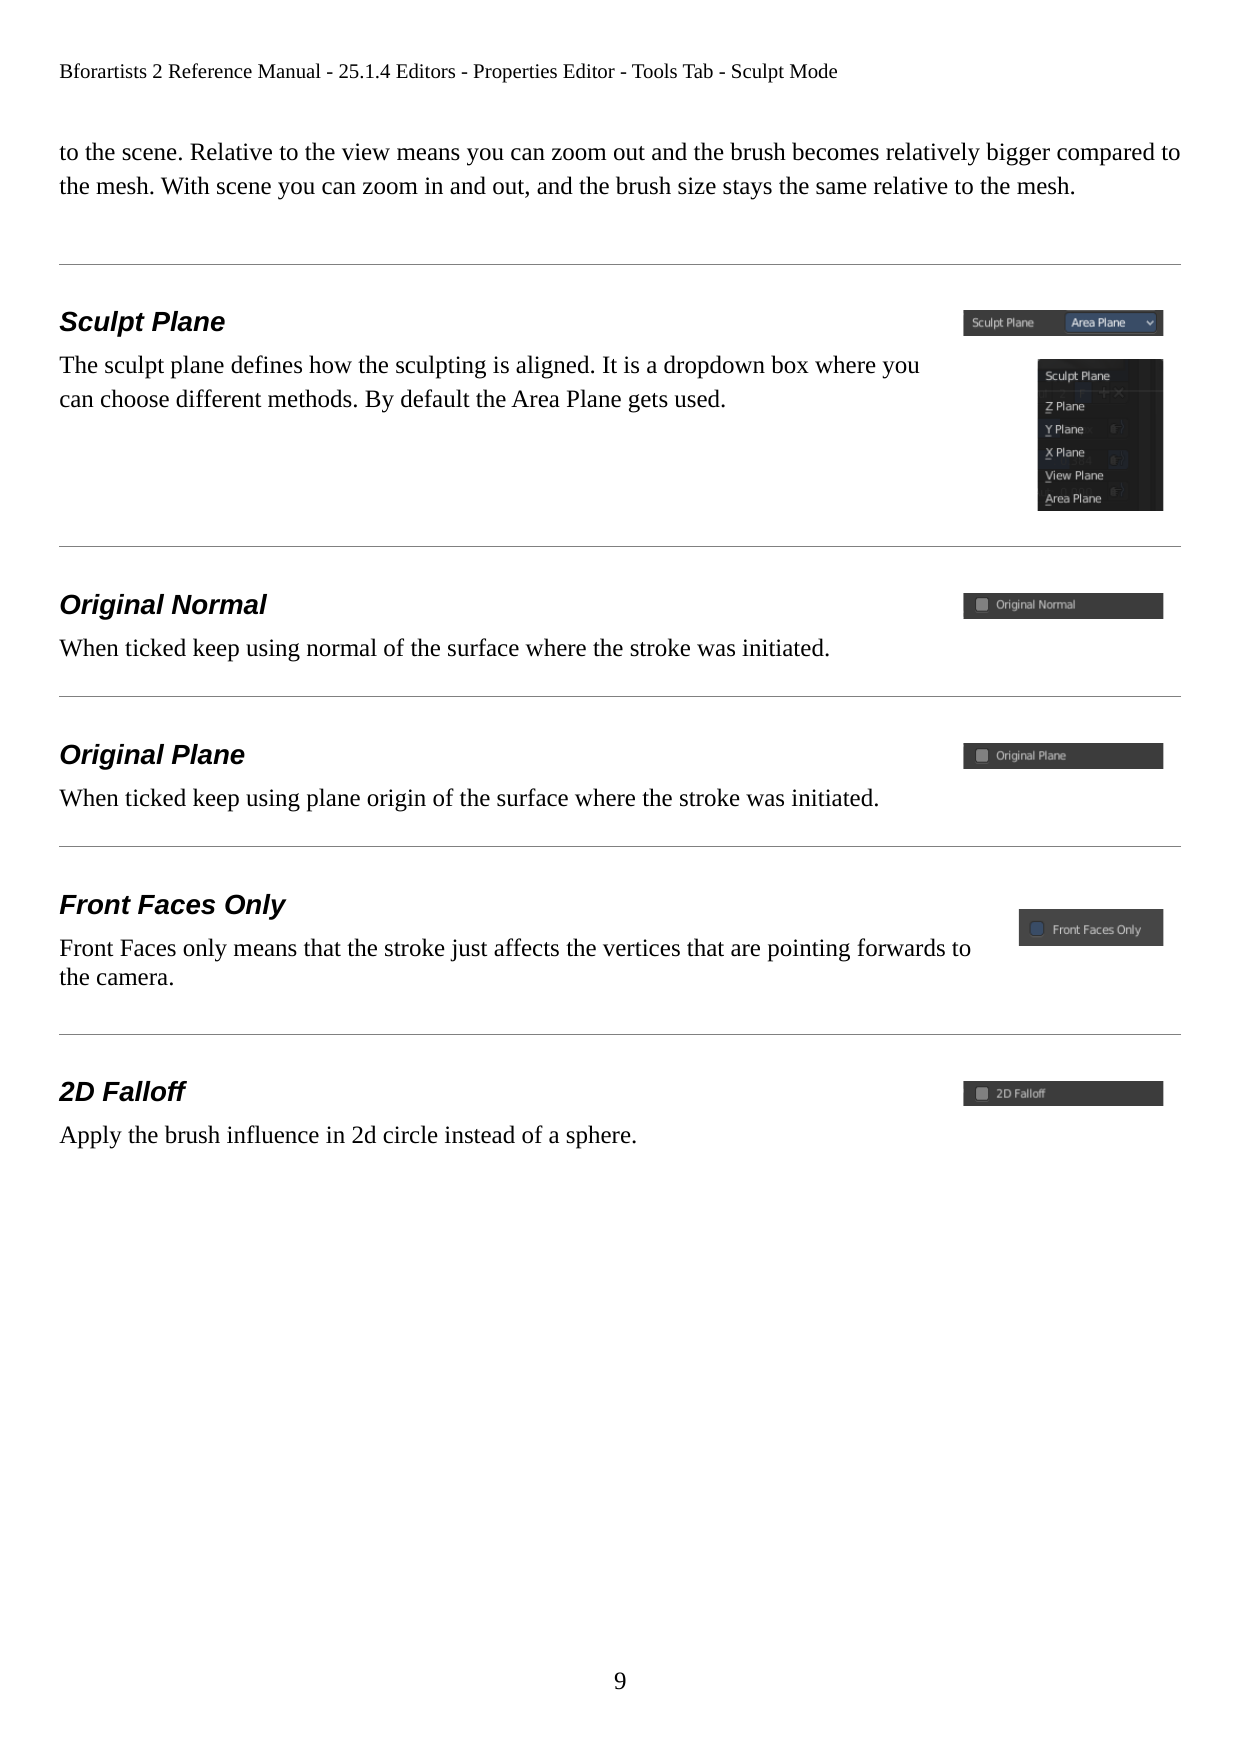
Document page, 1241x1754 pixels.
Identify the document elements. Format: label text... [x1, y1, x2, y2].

text The sculpt plane defines how the sculpting is aligned. It is a dropdown box where you can choose different methods. By default the Area Plane gets used. [59, 350, 1181, 413]
text to the scene. Relative to the view means you can zoom out and the brush becomes relatively bigger compared to the mesh. With scene you can zoom in and out, and the brush size stays the same relative to the mesh. [59, 137, 1181, 200]
picture [1037, 359, 1164, 511]
subtitle 2D Falloff [59, 1076, 1181, 1108]
picture [1018, 909, 1164, 946]
picture [963, 743, 1164, 769]
subtitle Sculpt Plane [59, 306, 1181, 337]
text Front Faces only means that the stroke just affects the vertices that are pointing forwards to the camera. [59, 933, 1181, 990]
picture [963, 593, 1164, 619]
subtitle Original Normal [59, 588, 1181, 620]
subtitle Original Plane [59, 738, 1181, 770]
text Apply the brush influence in 2d circle instead of a sphere. [59, 1120, 1181, 1149]
picture [963, 1081, 1164, 1106]
text When ticked keep using normal of the surface where the stroke was initiated. [59, 633, 1181, 661]
picture [963, 310, 1164, 336]
subtitle Front Faces Only [59, 888, 1181, 920]
text When ticked keep using plane origin of the surface where the stroke was initiated. [59, 783, 1181, 812]
